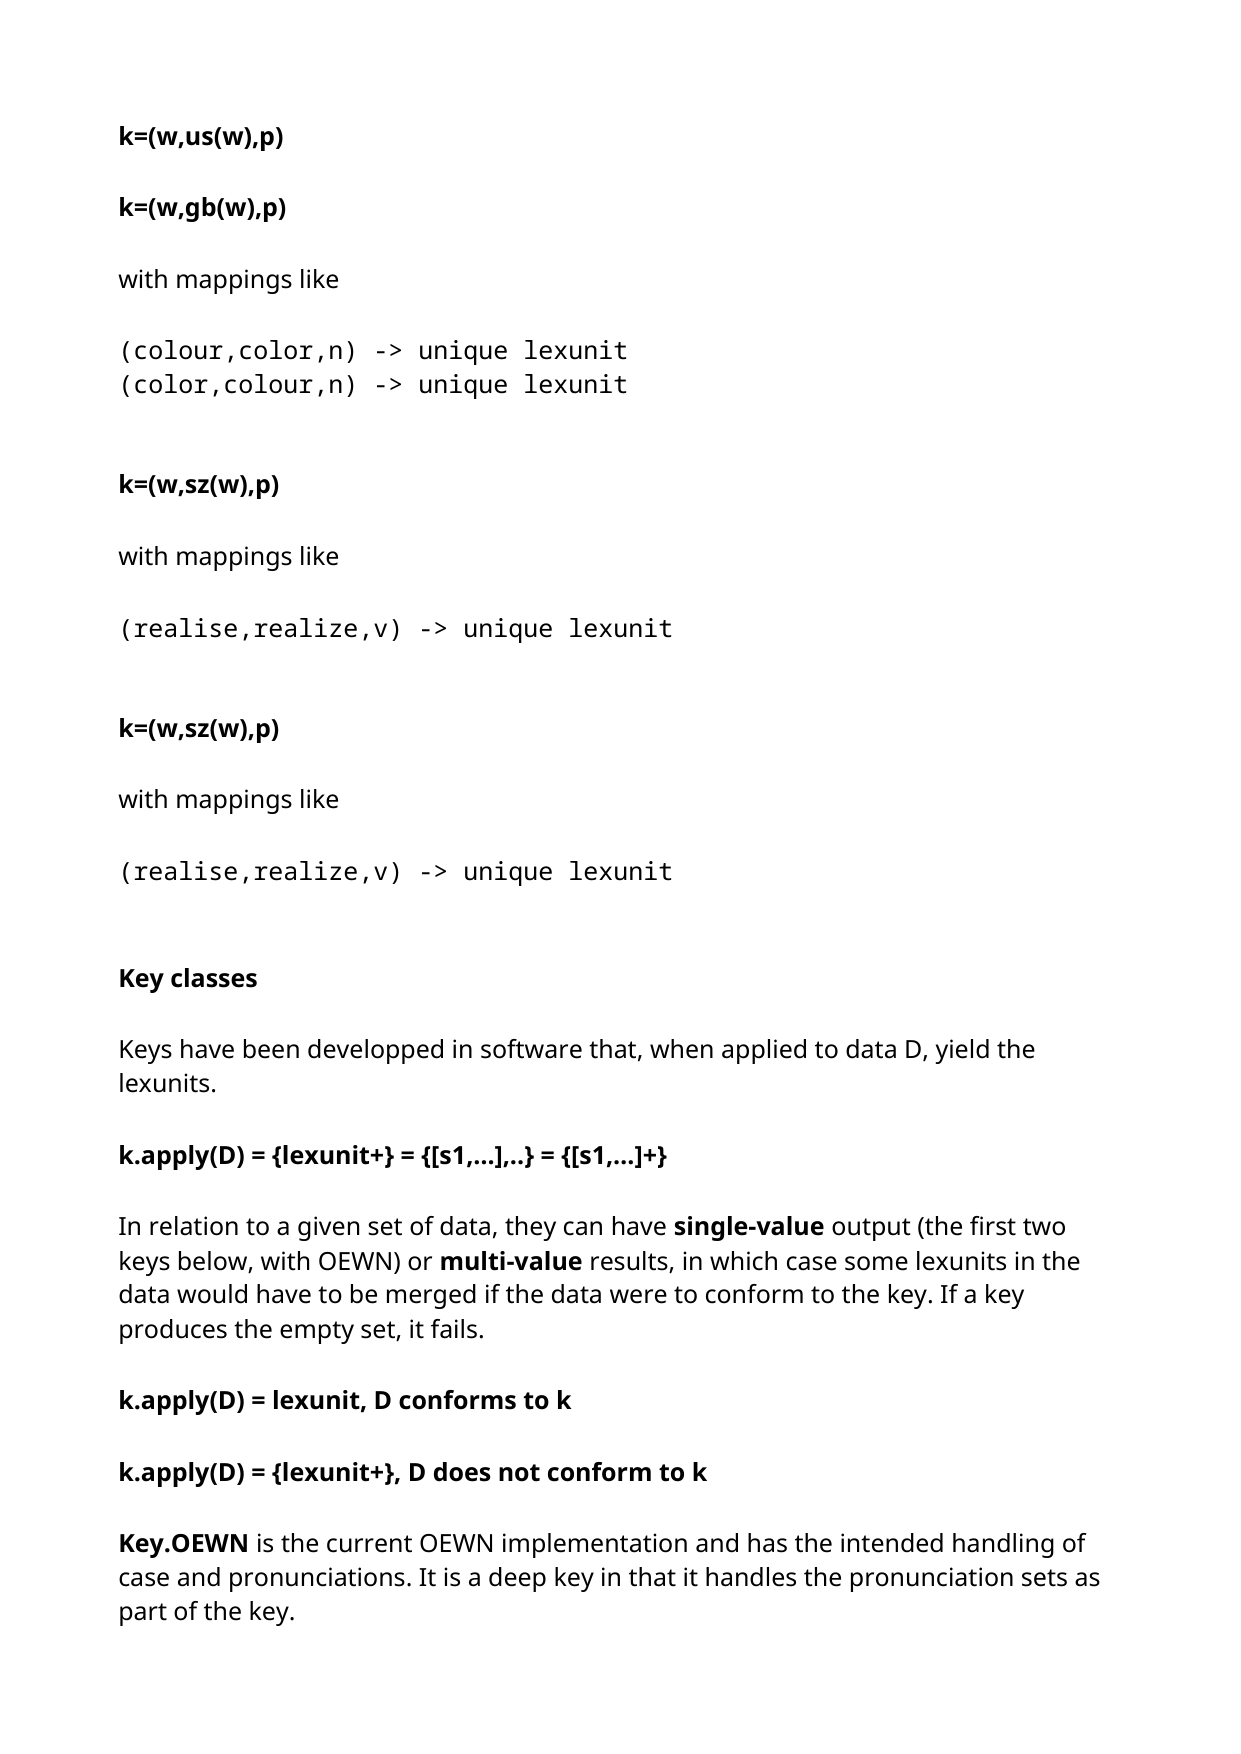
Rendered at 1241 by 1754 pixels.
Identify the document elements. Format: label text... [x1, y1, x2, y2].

text Keys have been developped in software that, when applied to data D, yield the lexunits. [118, 1032, 1122, 1100]
text with mappings like [118, 261, 1122, 295]
text k=(w,gb(w),p) [118, 190, 1122, 224]
text with mappings like [118, 539, 1122, 573]
text (color,colour,n) -> unique lexunit [118, 367, 1122, 401]
text k=(w,us(w),p) [118, 118, 1122, 152]
text In relation to a given set of data, they can have single-value output (the first two keys below, with OEWN) or multi-value results, in which case some lexunits in the data would have to be merged if the data were to conform to the key. If a key produces the empty set, it fails. [118, 1209, 1122, 1345]
text (realise,realize,v) -> unique lexunit [118, 854, 1122, 888]
text with mappings like [118, 782, 1122, 816]
text k.apply(D) = {lexunit+} = {[s1,…],..} = {[s1,…]+} [118, 1137, 1122, 1172]
text (realise,realize,v) -> unique lexunit [118, 610, 1122, 644]
text (colour,color,n) -> unique lexunit [118, 333, 1122, 367]
text k.apply(D) = {lexunit+}, D does not conform to k [118, 1454, 1122, 1488]
text k=(w,sz(w),p) [118, 467, 1122, 501]
text k=(w,sz(w),p) [118, 711, 1122, 745]
text Key classes [118, 960, 1122, 994]
text Key.OEWN is the current OEWN implementation and has the intended handling of case and pronunciations. It is a deep key in that it handles the pronunciation sets as part of the key. [118, 1526, 1122, 1628]
text k.apply(D) = lexunit, D conforms to k [118, 1383, 1122, 1417]
